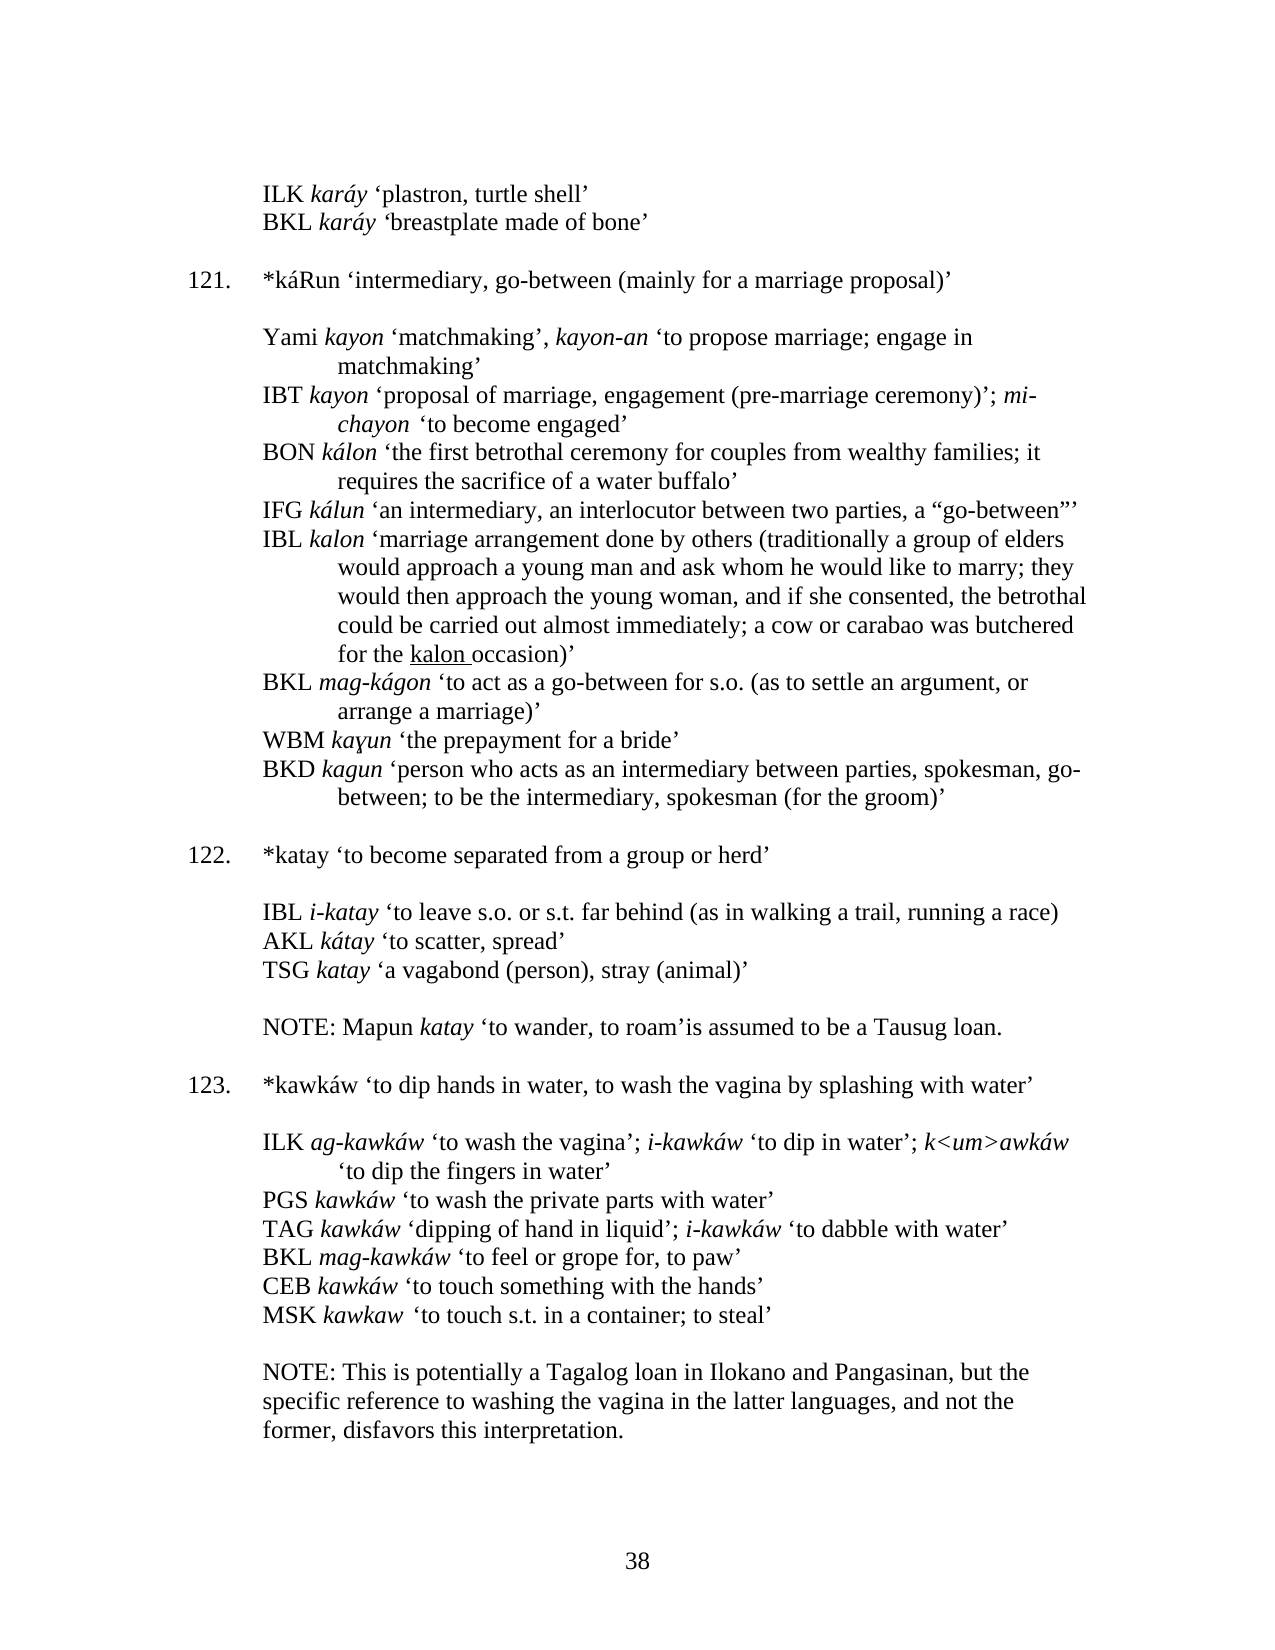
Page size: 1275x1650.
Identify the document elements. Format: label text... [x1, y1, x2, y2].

text BKL karáy ‘breastplate made of bone’ [187, 207, 1087, 236]
text ILK ag-kawkáw ‘to wash the vagina’; i-kawkáw ‘to dip in water’; k<um>awkáw [187, 1127, 1087, 1156]
text PGS kawkáw ‘to wash the private parts with water’ [187, 1185, 1087, 1214]
text Yami kayon ‘matchmaking’, kayon-an ‘to propose marriage; engage in [187, 322, 1087, 351]
text specific reference to washing the vagina in the latter languages, and not the [187, 1386, 1087, 1415]
text NOTE: This is potentially a Tagalog loan in Ilokano and Pangasinan, but the [187, 1357, 1087, 1386]
text ‘to dip the fingers in water’ [262, 1156, 1087, 1185]
text BKL mag-kágon ‘to act as a go-between for s.o. (as to settle an argument, or [187, 667, 1087, 696]
text matchmaking’ [187, 351, 1087, 380]
text arrange a marriage)’ [187, 696, 1087, 725]
text chayon ‘to become engaged’ [187, 409, 1087, 437]
text IBL kalon ‘marriage arrangement done by others (traditionally a group of elders [187, 524, 1087, 552]
text IFG kálun ‘an intermediary, an interlocutor between two parties, a “go-between”’ [187, 495, 1087, 524]
text would approach a young man and ask whom he would like to marry; they would then approach the young woman, and if she consented, the betrothal could be carried out almost immediately; a cow or carabao was butchered for the kalon occasion)’ [337, 552, 1087, 667]
text ILK karáy ‘plastron, turtle shell’ [187, 179, 1087, 207]
text WBM kaɣun ‘the prepayment for a bride’ [187, 725, 1087, 754]
text 121. *káRun ‘intermediary, go-between (mainly for a marriage proposal)’ [187, 265, 1087, 294]
text former, disfavors this interpretation. [187, 1415, 1087, 1444]
text BKD kagun ‘person who acts as an intermediary between parties, spokesman, go- [187, 754, 1087, 782]
text CEB kawkáw ‘to touch something with the hands’ [187, 1271, 1087, 1300]
text BKL mag-kawkáw ‘to feel or grope for, to paw’ [187, 1242, 1087, 1271]
text between; to be the intermediary, spokesman (for the groom)’ [187, 782, 1087, 811]
text TSG katay ‘a vagabond (person), stray (animal)’ [187, 955, 1087, 984]
text NOTE: Mapun katay ‘to wander, to roam’is assumed to be a Tausug loan. [187, 1012, 1087, 1041]
text 122. *katay ‘to become separated from a group or herd’ [187, 840, 1087, 869]
text MSK kawkaw ‘to touch s.t. in a container; to steal’ [187, 1300, 1087, 1329]
text IBT kayon ‘proposal of marriage, engagement (pre-marriage ceremony)’; mi- [187, 380, 1087, 409]
text TAG kawkáw ‘dipping of hand in liquid’; i-kawkáw ‘to dabble with water’ [187, 1214, 1087, 1242]
text requires the sacrifice of a water buffalo’ [187, 466, 1087, 495]
text AKL kátay ‘to scatter, spread’ [187, 926, 1087, 955]
text BON kálon ‘the first betrothal ceremony for couples from wealthy families; it [187, 437, 1087, 466]
text IBL i-katay ‘to leave s.o. or s.t. far behind (as in walking a trail, running a race) [187, 897, 1087, 926]
text 123. *kawkáw ‘to dip hands in water, to wash the vagina by splashing with water’ [187, 1070, 1087, 1099]
